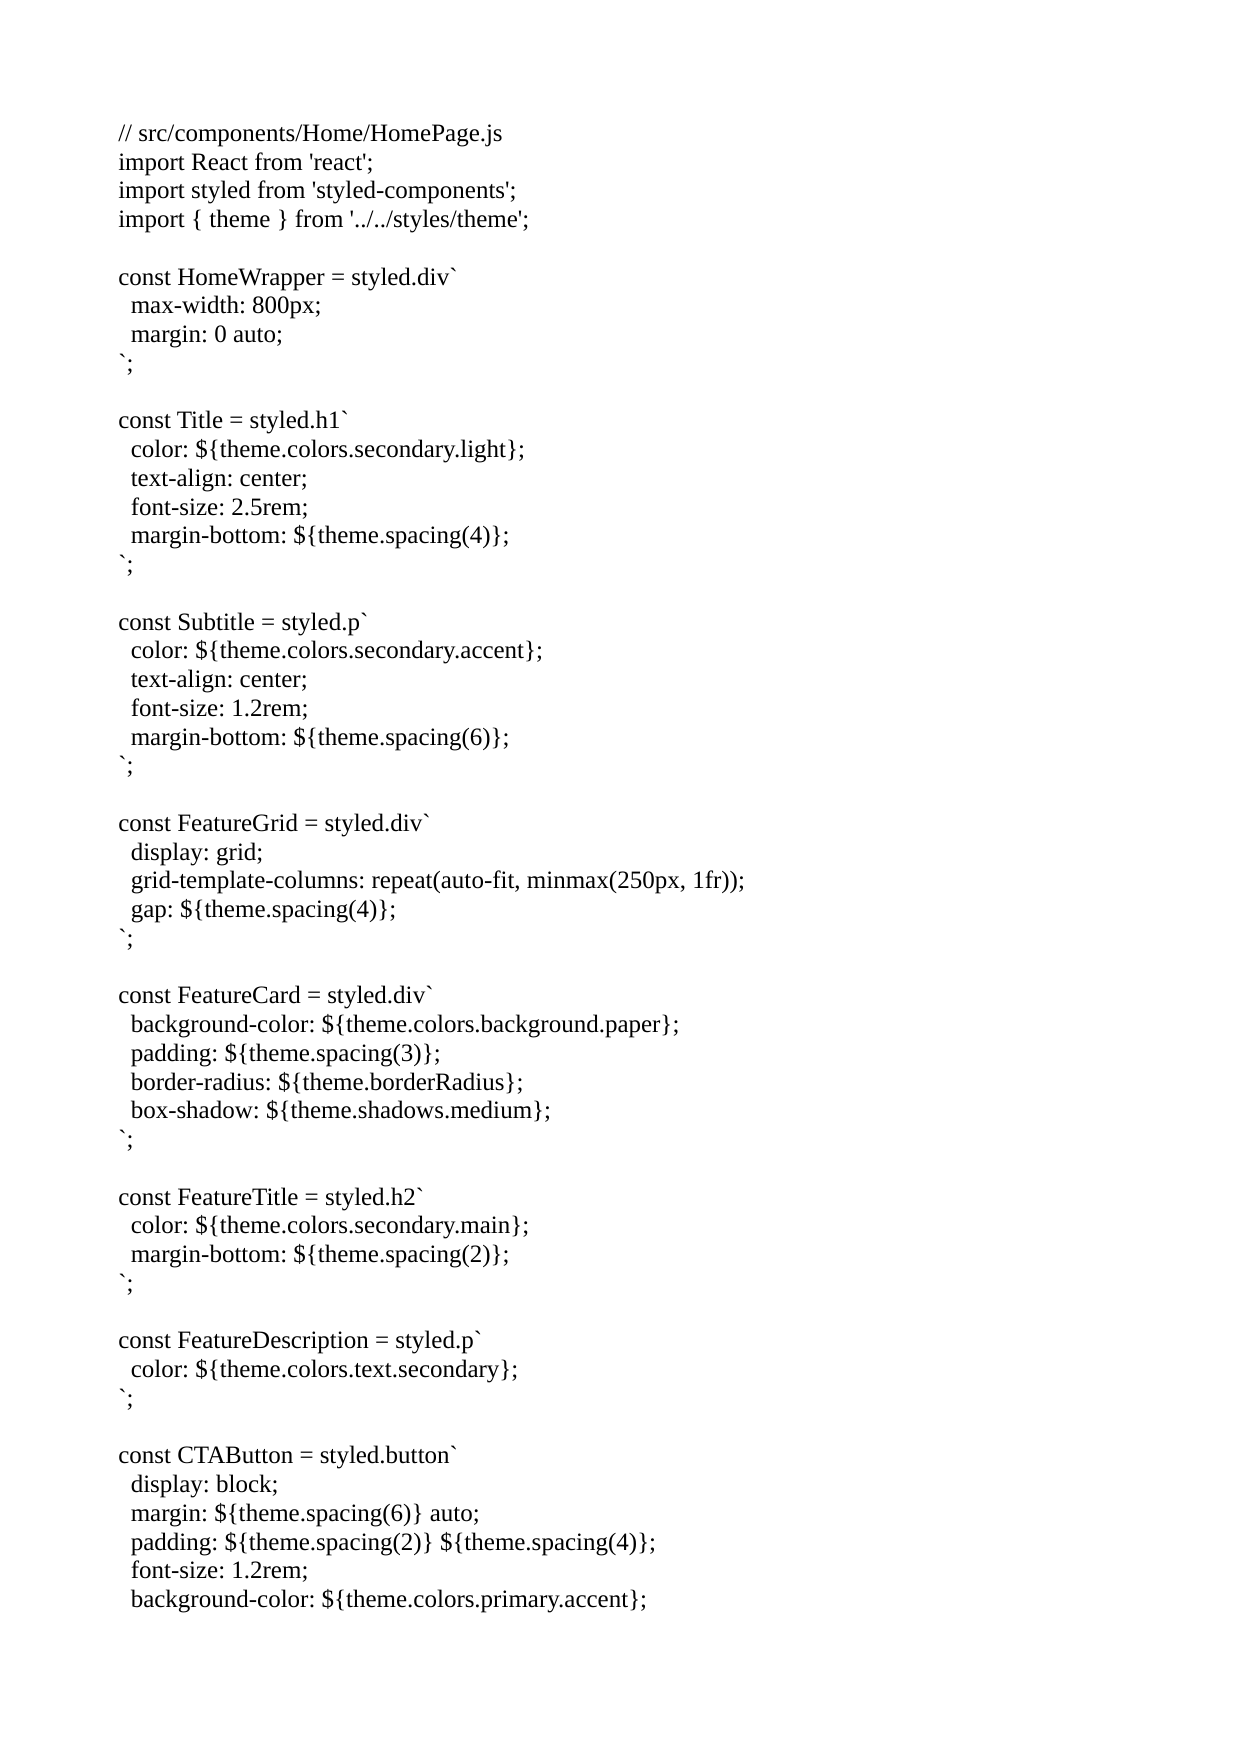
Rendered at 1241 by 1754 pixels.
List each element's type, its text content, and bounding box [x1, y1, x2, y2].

text `; [118, 751, 1122, 779]
text margin-bottom: ${theme.spacing(4)}; [118, 521, 1122, 549]
text margin-bottom: ${theme.spacing(2)}; [118, 1239, 1122, 1268]
text text-align: center; [118, 463, 1122, 492]
text color: ${theme.colors.text.secondary}; [118, 1354, 1122, 1383]
text font-size: 1.2rem; [118, 1556, 1122, 1584]
text border-radius: ${theme.borderRadius}; [118, 1067, 1122, 1096]
text import React from 'react'; [118, 147, 1122, 176]
text background-color: ${theme.colors.primary.accent}; [118, 1584, 1122, 1613]
text box-shadow: ${theme.shadows.medium}; [118, 1096, 1122, 1124]
text color: ${theme.colors.secondary.accent}; [118, 636, 1122, 664]
text font-size: 1.2rem; [118, 693, 1122, 722]
text const FeatureCard = styled.div` [118, 981, 1122, 1009]
text color: ${theme.colors.secondary.light}; [118, 434, 1122, 463]
text const HomeWrapper = styled.div` [118, 262, 1122, 291]
text `; [118, 923, 1122, 952]
text import styled from 'styled-components'; [118, 176, 1122, 204]
text margin: ${theme.spacing(6)} auto; [118, 1498, 1122, 1527]
text `; [118, 1268, 1122, 1297]
text const FeatureTitle = styled.h2` [118, 1182, 1122, 1211]
text const FeatureDescription = styled.p` [118, 1326, 1122, 1354]
text const Title = styled.h1` [118, 406, 1122, 434]
text display: block; [118, 1469, 1122, 1498]
text text-align: center; [118, 664, 1122, 693]
text max-width: 800px; [118, 291, 1122, 319]
text const CTAButton = styled.button` [118, 1441, 1122, 1469]
text font-size: 2.5rem; [118, 492, 1122, 521]
text `; [118, 1383, 1122, 1412]
text // src/components/Home/HomePage.js [118, 118, 1122, 147]
text padding: ${theme.spacing(3)}; [118, 1038, 1122, 1067]
text grid-template-columns: repeat(auto-fit, minmax(250px, 1fr)); [118, 866, 1122, 894]
text `; [118, 348, 1122, 377]
text margin: 0 auto; [118, 319, 1122, 348]
text display: grid; [118, 837, 1122, 866]
text const Subtitle = styled.p` [118, 607, 1122, 636]
text `; [118, 549, 1122, 578]
text background-color: ${theme.colors.background.paper}; [118, 1009, 1122, 1038]
text gap: ${theme.spacing(4)}; [118, 894, 1122, 923]
text padding: ${theme.spacing(2)} ${theme.spacing(4)}; [118, 1527, 1122, 1556]
text const FeatureGrid = styled.div` [118, 808, 1122, 837]
text margin-bottom: ${theme.spacing(6)}; [118, 722, 1122, 751]
text `; [118, 1124, 1122, 1153]
text import { theme } from '../../styles/theme'; [118, 204, 1122, 233]
text color: ${theme.colors.secondary.main}; [118, 1211, 1122, 1239]
